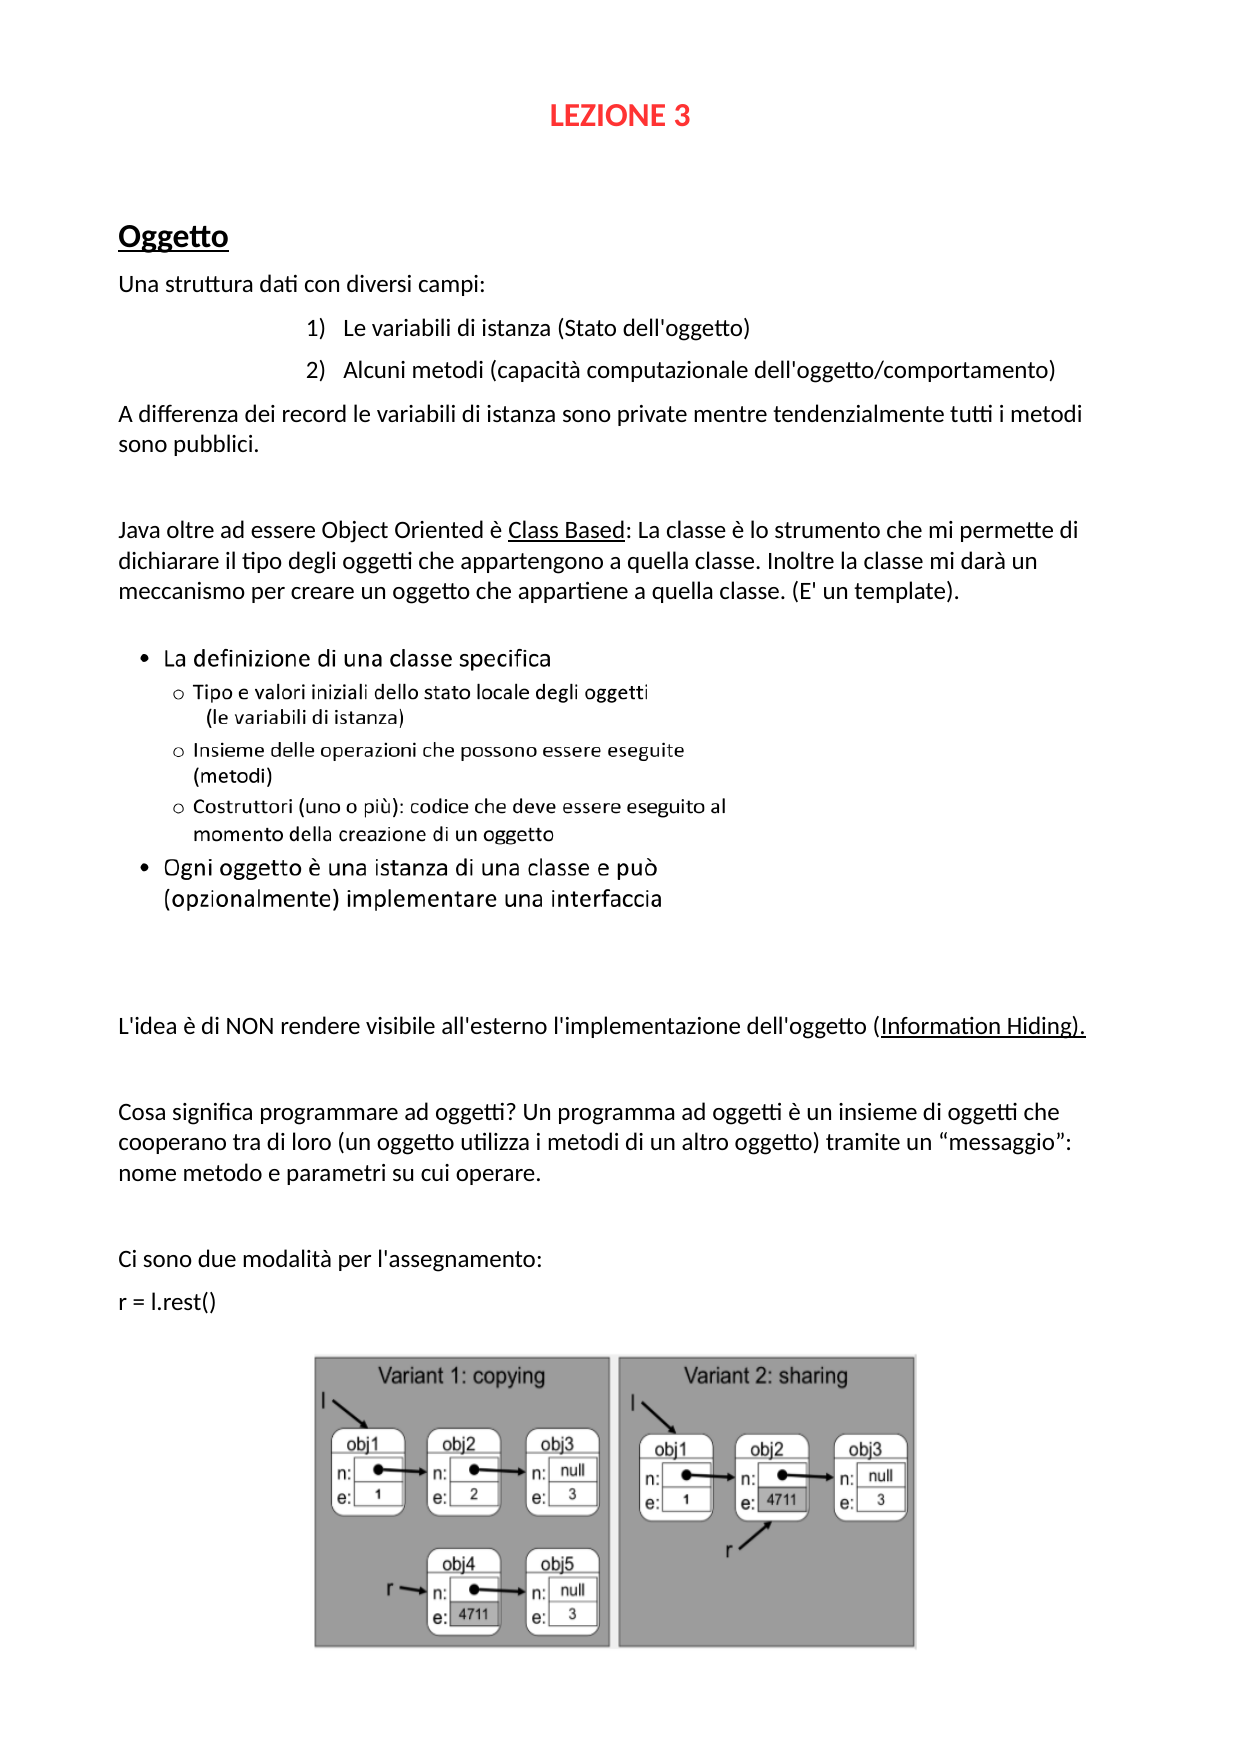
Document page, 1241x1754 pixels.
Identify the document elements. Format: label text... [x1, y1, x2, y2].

picture [295, 1329, 946, 1674]
list Alcuni metodi (capacità computazionale dell'oggetto/comportamento) [306, 355, 1122, 385]
subtitle Oggetto [118, 215, 1122, 256]
subtitle LEZIONE 3 [118, 94, 1122, 135]
text Ci sono due modalità per l'assegnamento: [118, 1243, 1122, 1274]
text r = l.rest() [118, 1286, 1122, 1317]
text L'idea è di NON rendere visibile all'esterno l'implementazione dell'oggetto (Information Hiding). [118, 1010, 1122, 1041]
text A differenza dei record le variabili di istanza sono private mentre tendenzialmente tutti i metodi sono pubblici. [118, 398, 1122, 459]
text Java oltre ad essere Object Oriented è Class Based: La classe è lo strumento che mi permette di dichiarare il tipo degli oggetti che appartengono a quella classe. Inoltre la classe mi darà un meccanismo per creare un oggetto che appartiene a quella classe. (E' un template). [118, 514, 1122, 606]
text Cosa significa programmare ad oggetti? Un programma ad oggetti è un insieme di oggetti che cooperano tra di loro (un oggetto utilizza i metodi di un altro oggetto) tramite un “messaggio”: nome metodo e parametri su cui operare. [118, 1096, 1122, 1188]
text Una struttura dati con diversi campi: [118, 269, 1122, 299]
picture [120, 627, 740, 924]
list Le variabili di istanza (Stato dell'oggetto) [306, 312, 1122, 342]
